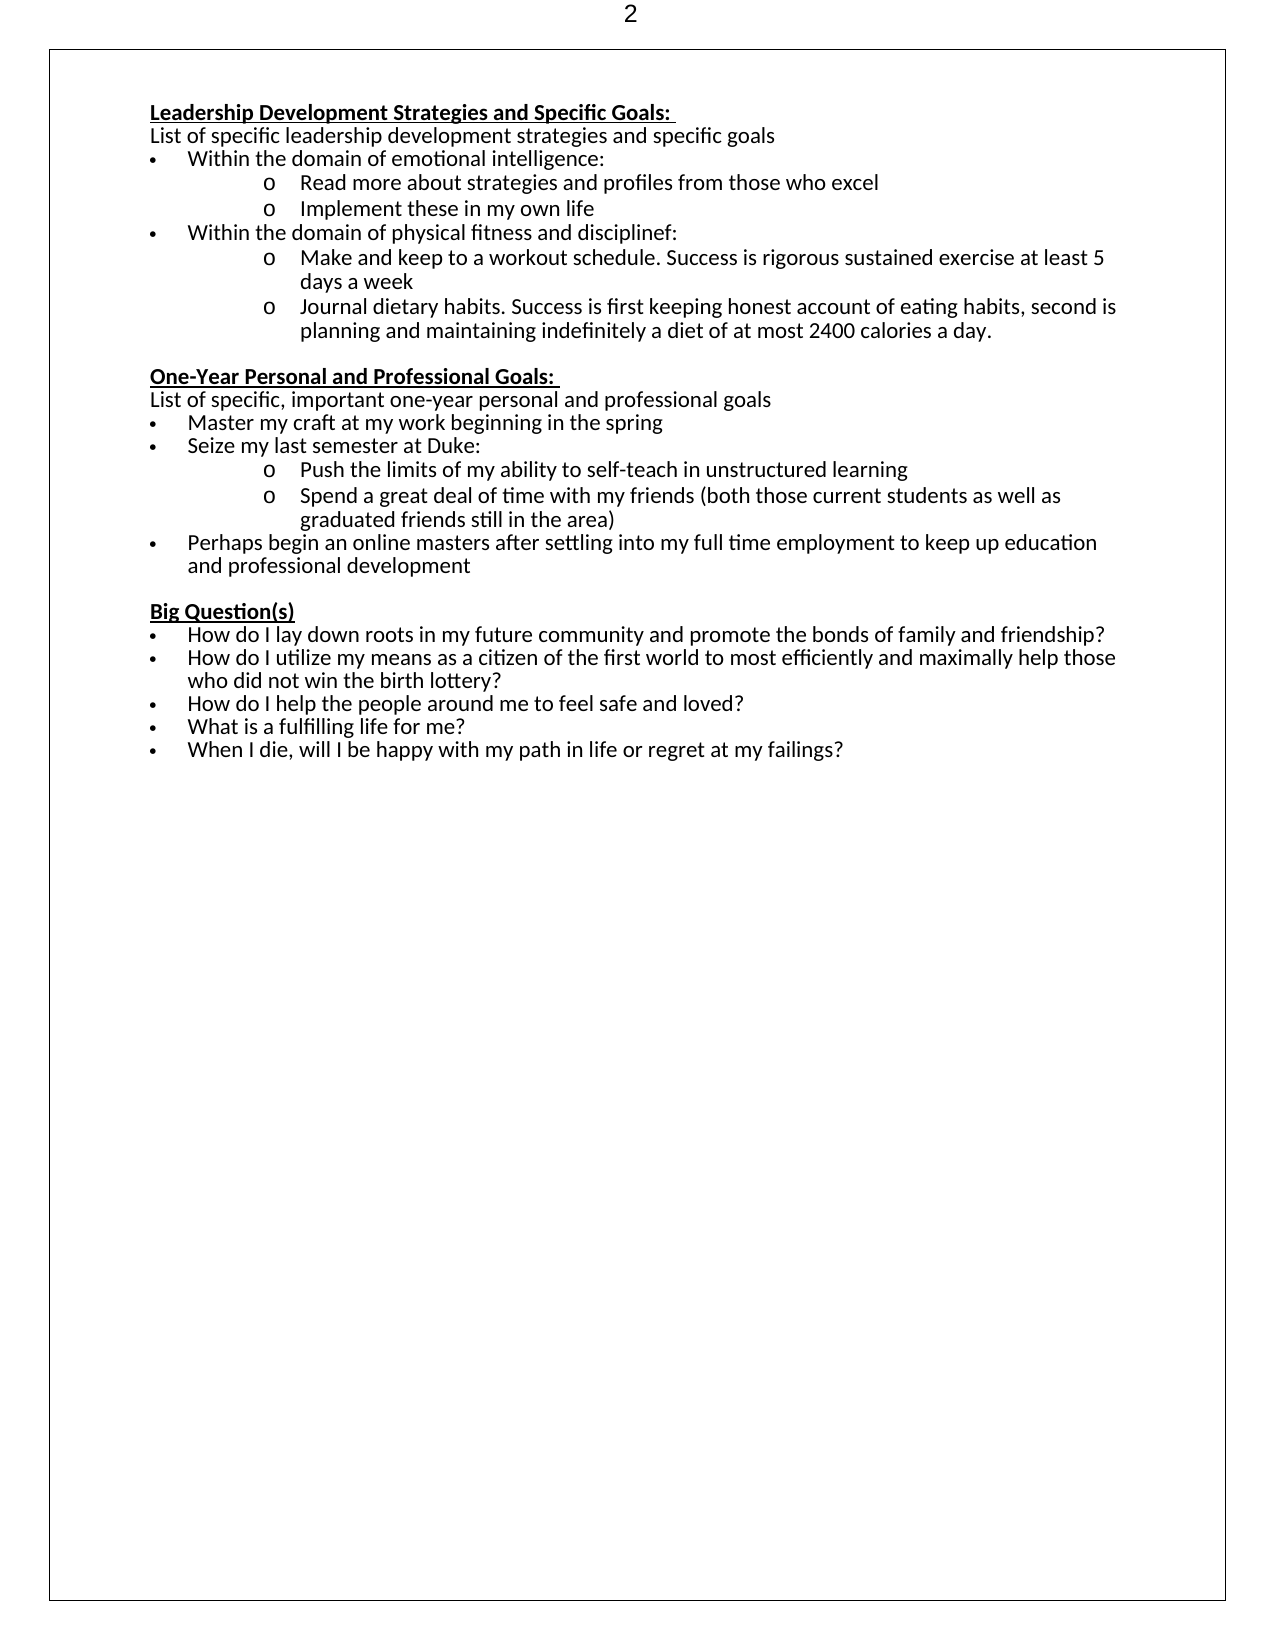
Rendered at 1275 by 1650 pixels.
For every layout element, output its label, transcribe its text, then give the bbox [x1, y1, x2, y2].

list How do I help the people around me to feel safe and loved? [150, 694, 1125, 717]
list Read more about strategies and profiles from those who excel [262, 172, 1125, 198]
list Implement these in my own life [262, 198, 1125, 223]
list Journal dietary habits. Success is first keeping honest account of eating habits, second is planning and maintaining indefinitely a diet of at most 2400 calories a day. [262, 295, 1125, 344]
list Within the domain of emotional intelligence: [150, 149, 1125, 172]
list Push the limits of my ability to self-teach in unstructured learning [262, 459, 1125, 485]
list How do I utilize my means as a citizen of the first world to most efficiently and maximally help those who did not win the birth lottery? [150, 648, 1125, 694]
list Within the domain of physical fitness and disciplinef: [150, 223, 1125, 246]
text List of specific leadership development strategies and specific goals [150, 126, 1125, 149]
subtitle One-Year Personal and Professional Goals: [150, 367, 1125, 390]
subtitle Big Question(s) [150, 602, 1125, 625]
list When I die, will I be happy with my path in life or regret at my failings? [150, 740, 1125, 763]
list Perhaps begin an online masters after settling into my full time employment to keep up education and professional development [150, 533, 1125, 579]
list What is a fulfilling life for me? [150, 717, 1125, 740]
list How do I lay down roots in my future community and promote the bonds of family and friendship? [150, 625, 1125, 648]
list Seize my last semester at Duke: [150, 436, 1125, 459]
list Master my craft at my work beginning in the spring [150, 413, 1125, 436]
list Spend a great deal of time with my friends (both those current students as well as graduated friends still in the area) [262, 485, 1125, 533]
list Make and keep to a workout schedule. Success is rigorous sustained exercise at least 5 days a week [262, 246, 1125, 295]
text List of specific, important one-year personal and professional goals [150, 390, 1125, 413]
subtitle Leadership Development Strategies and Specific Goals: [150, 103, 1125, 126]
